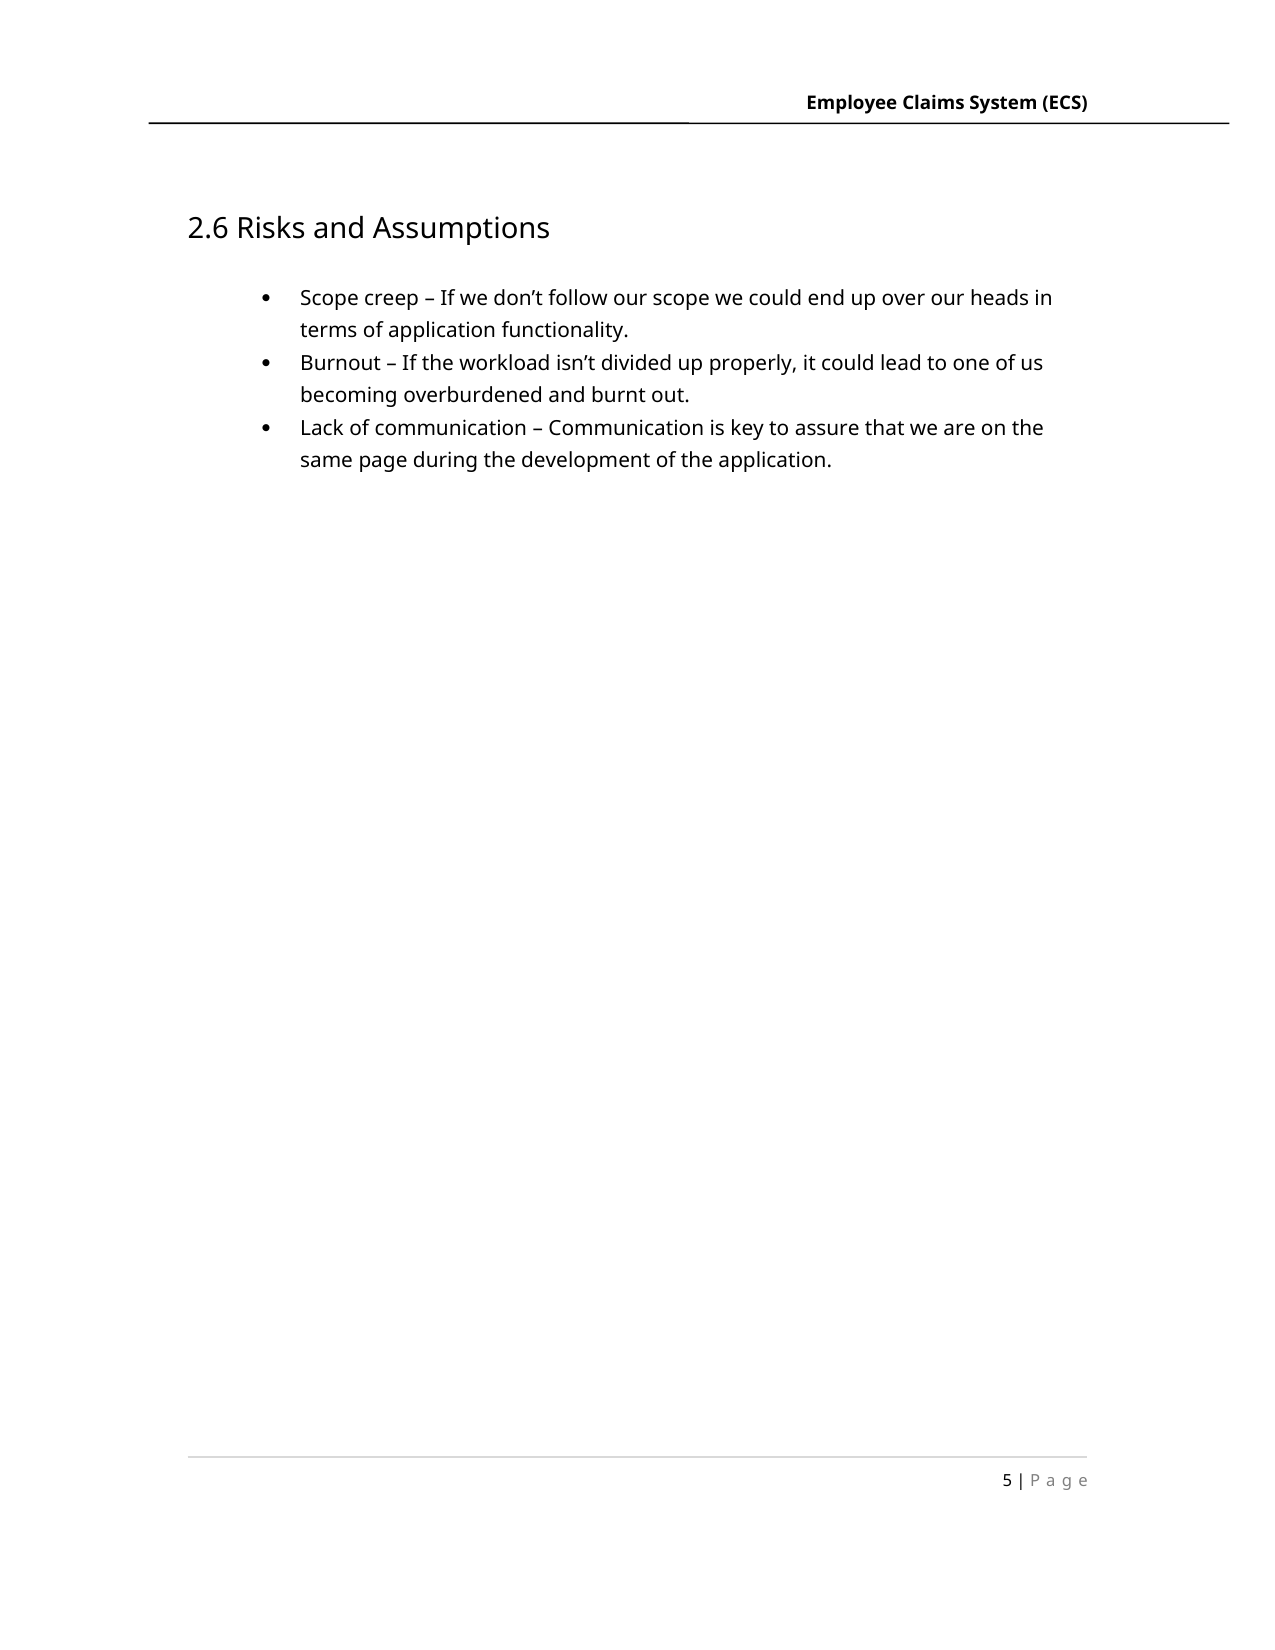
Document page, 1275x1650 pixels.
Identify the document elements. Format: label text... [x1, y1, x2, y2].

list Burnout – If the workload isn’t divided up properly, it could lead to one of us becoming overburdened and burnt out. [262, 348, 1087, 409]
list Lack of communication – Communication is key to assure that we are on the same page during the development of the application. [262, 413, 1087, 474]
subtitle 2.6 Risks and Assumptions [187, 208, 1087, 246]
list Scope creep – If we don’t follow our scope we could end up over our heads in terms of application functionality. [262, 283, 1087, 344]
